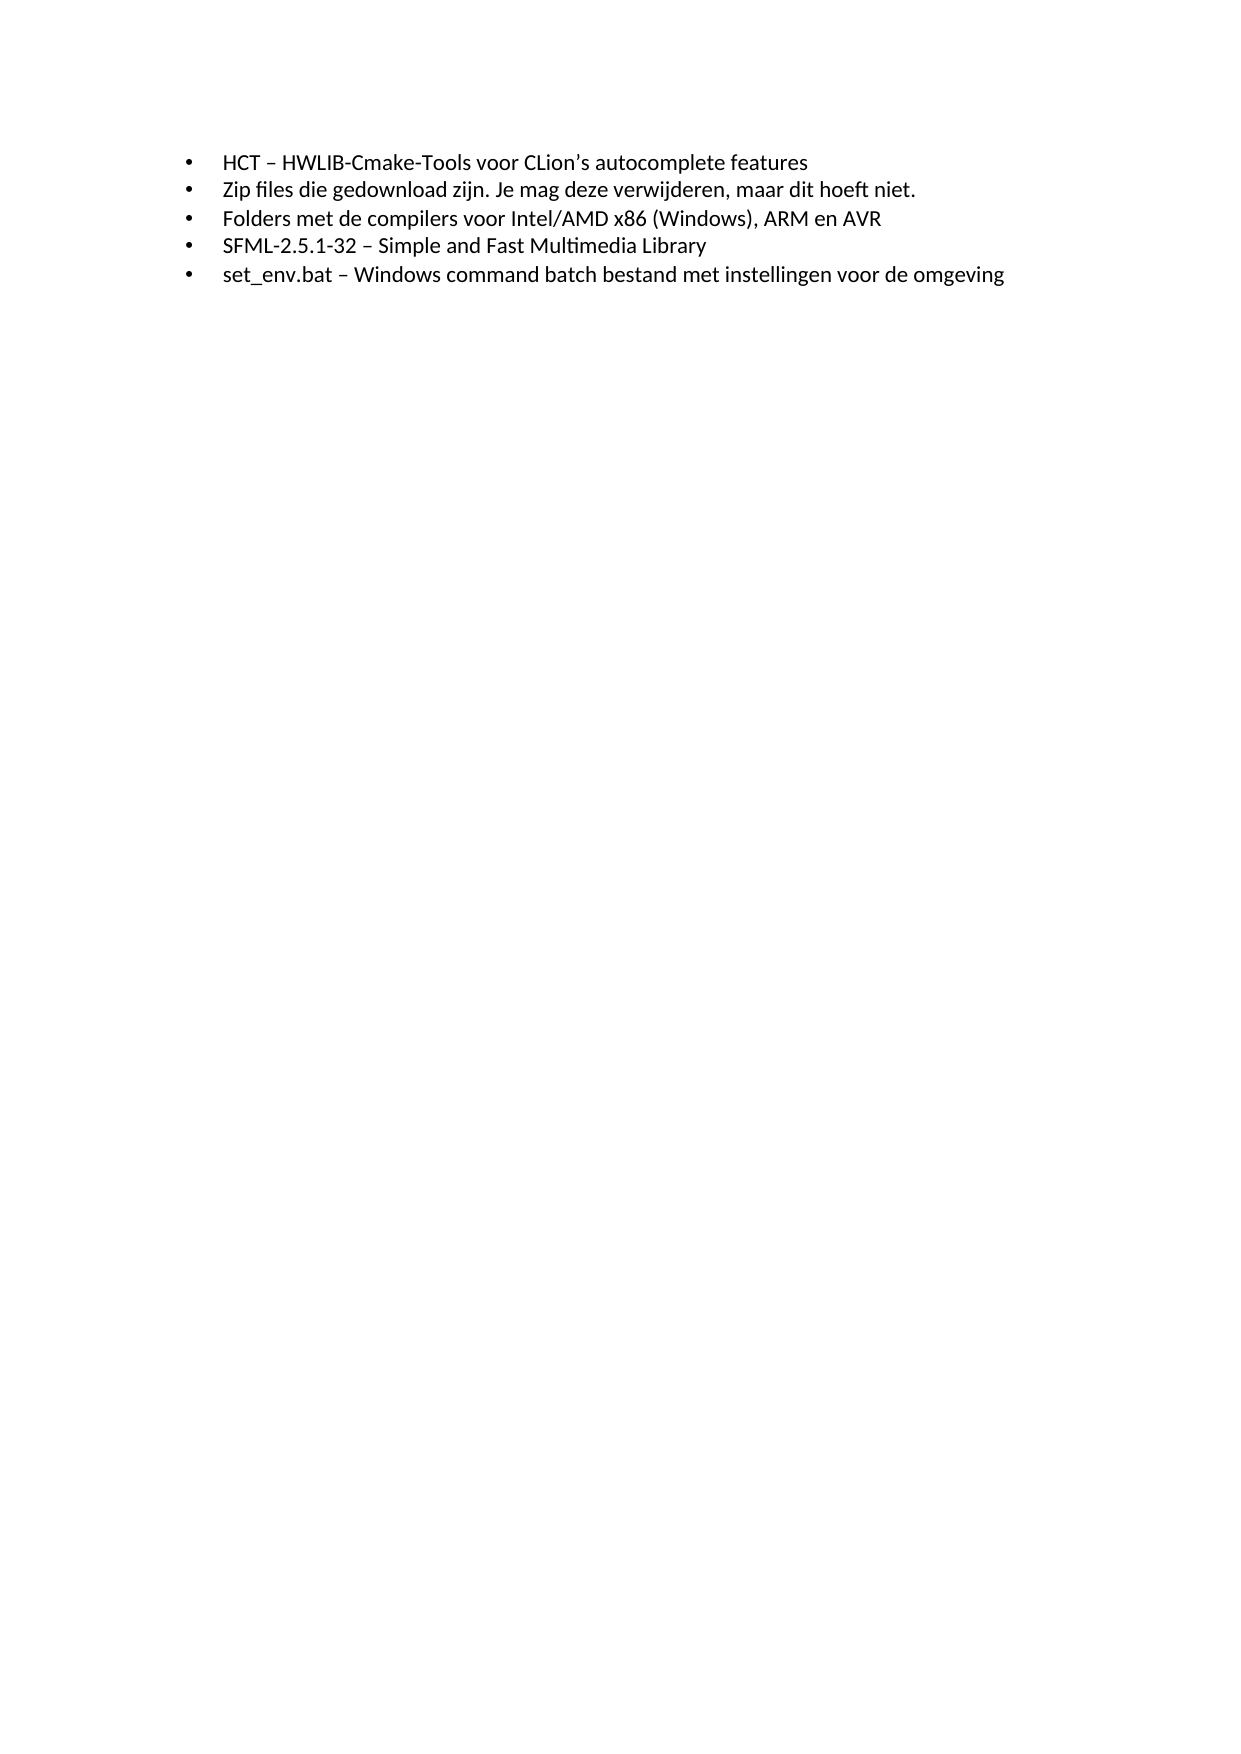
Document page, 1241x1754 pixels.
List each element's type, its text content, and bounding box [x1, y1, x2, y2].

list Zip files die gedownload zijn. Je mag deze verwijderen, maar dit hoeft niet. [185, 176, 1093, 204]
list set_env.bat – Windows command batch bestand met instellingen voor de omgeving [185, 260, 1093, 288]
list HCT – HWLIB-Cmake-Tools voor CLion’s autocomplete features [185, 148, 1093, 176]
list SFML-2.5.1-32 – Simple and Fast Multimedia Library [185, 232, 1093, 260]
list Folders met de compilers voor Intel/AMD x86 (Windows), ARM en AVR [185, 204, 1093, 232]
